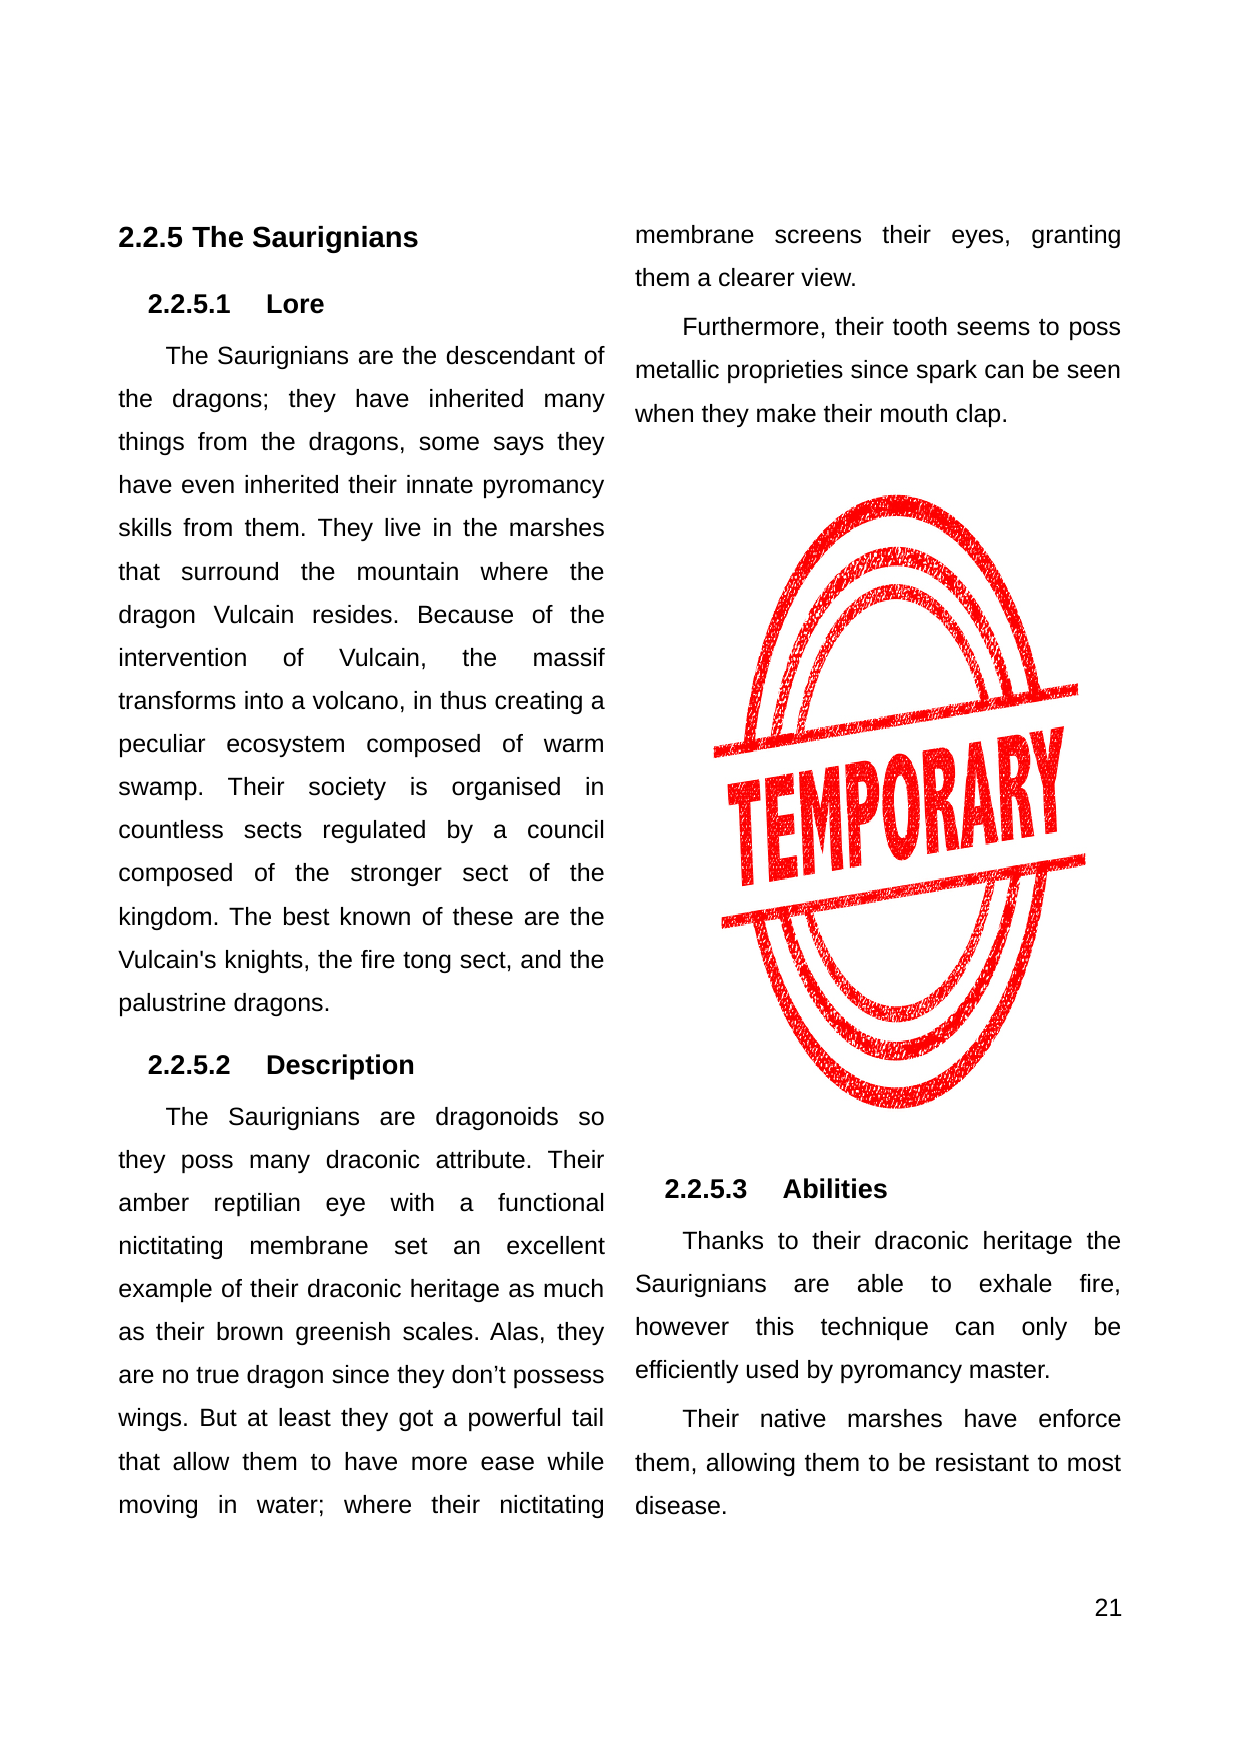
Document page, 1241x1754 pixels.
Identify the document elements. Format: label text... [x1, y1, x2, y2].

subtitle Lore [118, 288, 605, 319]
text Thanks to their draconic heritage the Saurignians are able to exhale fire, however this technique can only be efficiently used by pyromancy master. [635, 1226, 1122, 1384]
subtitle Description [118, 1049, 605, 1080]
picture [640, 462, 1138, 1158]
subtitle The Saurignians [118, 220, 605, 254]
text Their native marshes have enforce them, allowing them to be resistant to most disease. [635, 1404, 1122, 1519]
text Furthermore, their tooth seems to poss metallic proprieties since spark can be seen when they make their mouth clap. [635, 312, 1122, 427]
subtitle Abilities [635, 459, 1122, 1204]
text The Saurignians are dragonoids so they poss many draconic attribute. Their amber reptilian eye with a functional nictitating membrane set an excellent example of their draconic heritage as much as their brown greenish scales. Alas, they are no true dragon since they don’t possess wings. But at least they got a powerful tail that allow them to have more ease while moving in water; where their nictitating [118, 1101, 605, 1518]
text The Saurignians are the descendant of the dragons; they have inherited many things from the dragons, some says they have even inherited their innate pyromancy skills from them. They live in the marshes that surround the mountain where the dragon Vulcain resides. Because of the intervention of Vulcain, the massif transforms into a volcano, in thus creating a peculiar ecosystem composed of warm swamp. Their society is organised in countless sects regulated by a council composed of the stronger sect of the kingdom. The best known of these are the Vulcain's knights, the fire tong sect, and the palustrine dragons. [118, 341, 605, 1017]
text membrane screens their eyes, granting them a clearer view. [635, 220, 1122, 292]
